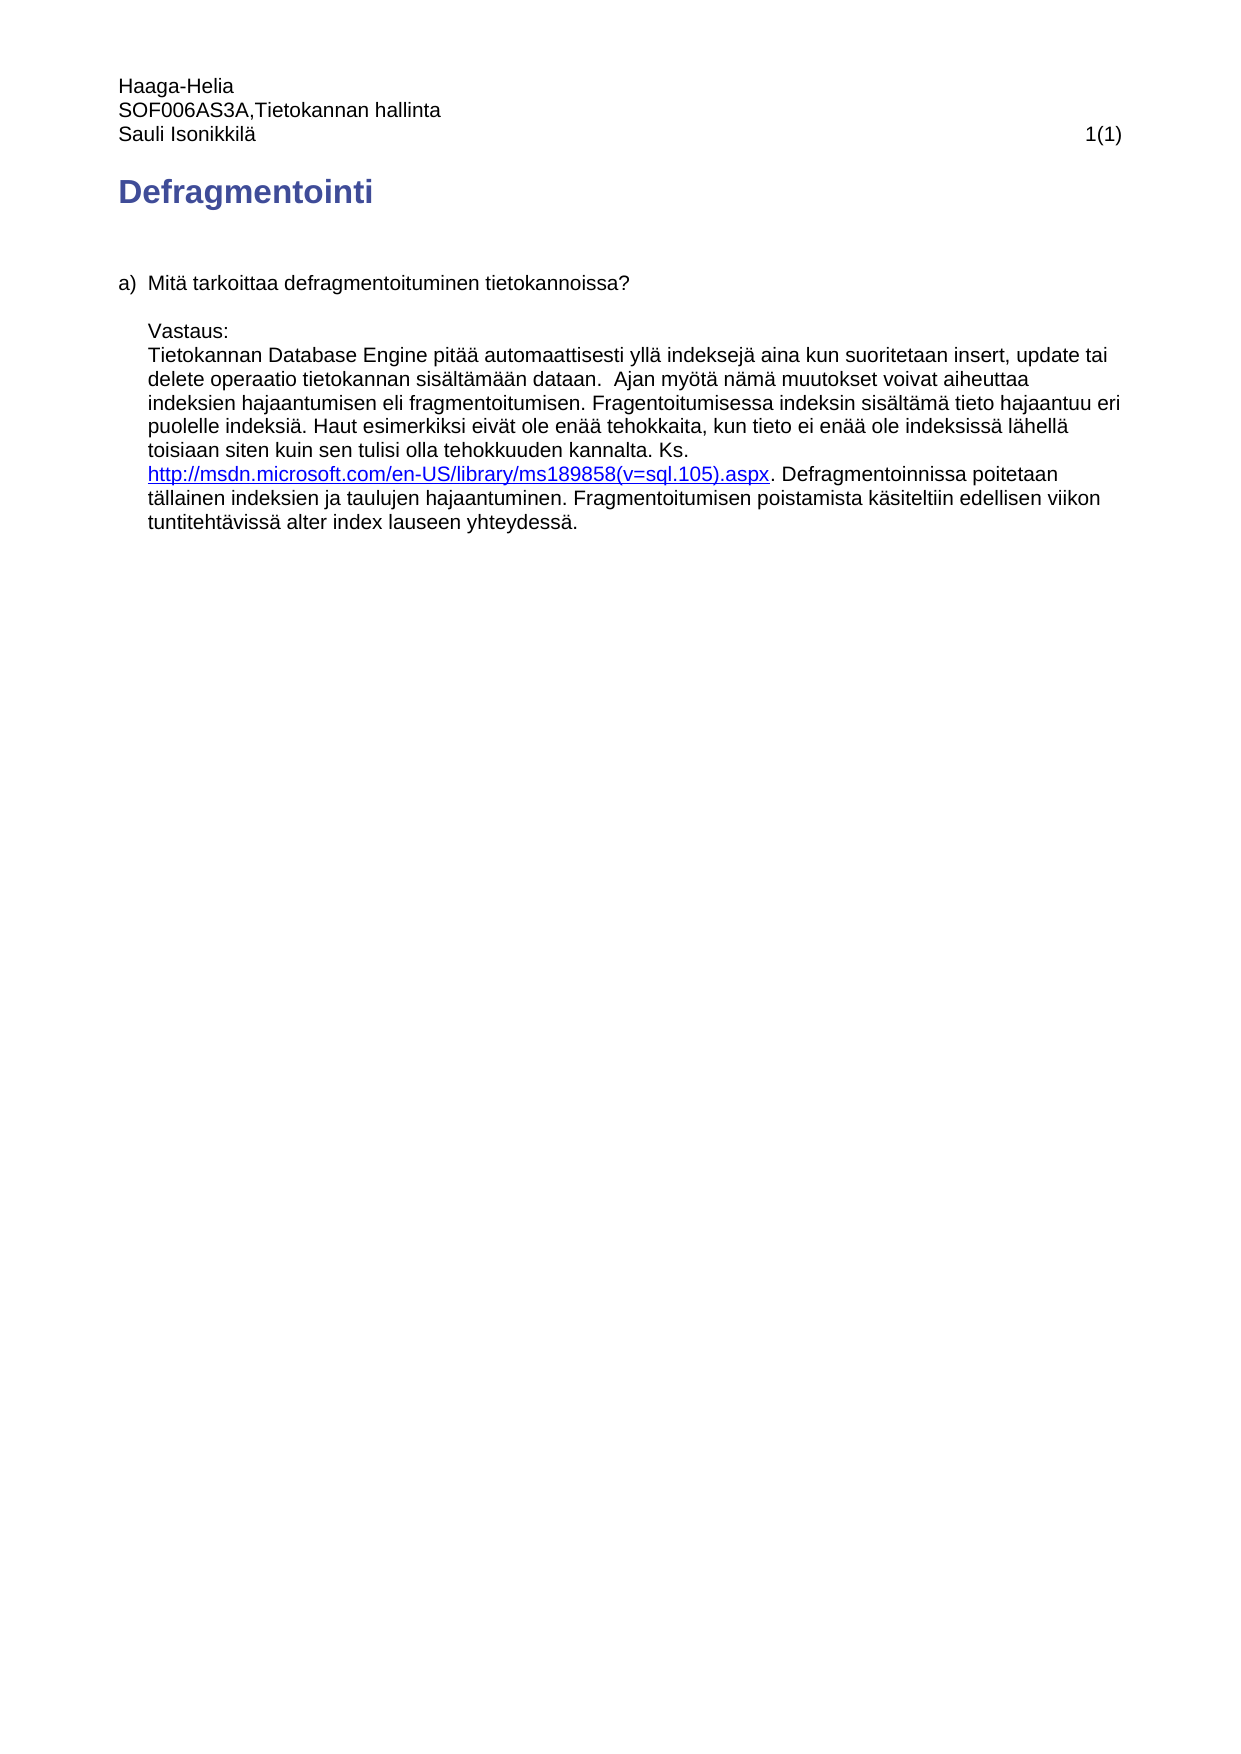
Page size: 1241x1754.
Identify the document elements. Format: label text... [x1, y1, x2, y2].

text a) Mitä tarkoittaa defragmentoituminen tietokannoissa? Vastaus: Tietokannan Database Engine pitää automaattisesti yllä indeksejä aina kun suoritetaan insert, update tai delete operaatio tietokannan sisältämään dataan. Ajan myötä nämä muutokset voivat aiheuttaa indeksien hajaantumisen eli fragmentoitumisen. Fragentoitumisessa indeksin sisältämä tieto hajaantuu eri puolelle indeksiä. Haut esimerkiksi eivät ole enää tehokkaita, kun tieto ei enää ole indeksissä lähellä toisiaan siten kuin sen tulisi olla tehokkuuden kannalta. Ks. http://msdn.microsoft.com/en-US/library/ms189858(v=sql.105).aspx. Defragmentoinnissa poitetaan tällainen indeksien ja taulujen hajaantuminen. Fragmentoitumisen poistamista käsiteltiin edellisen viikon tuntitehtävissä alter index lauseen yhteydessä. [118, 271, 1122, 534]
subtitle Defragmentointi [118, 172, 1122, 210]
